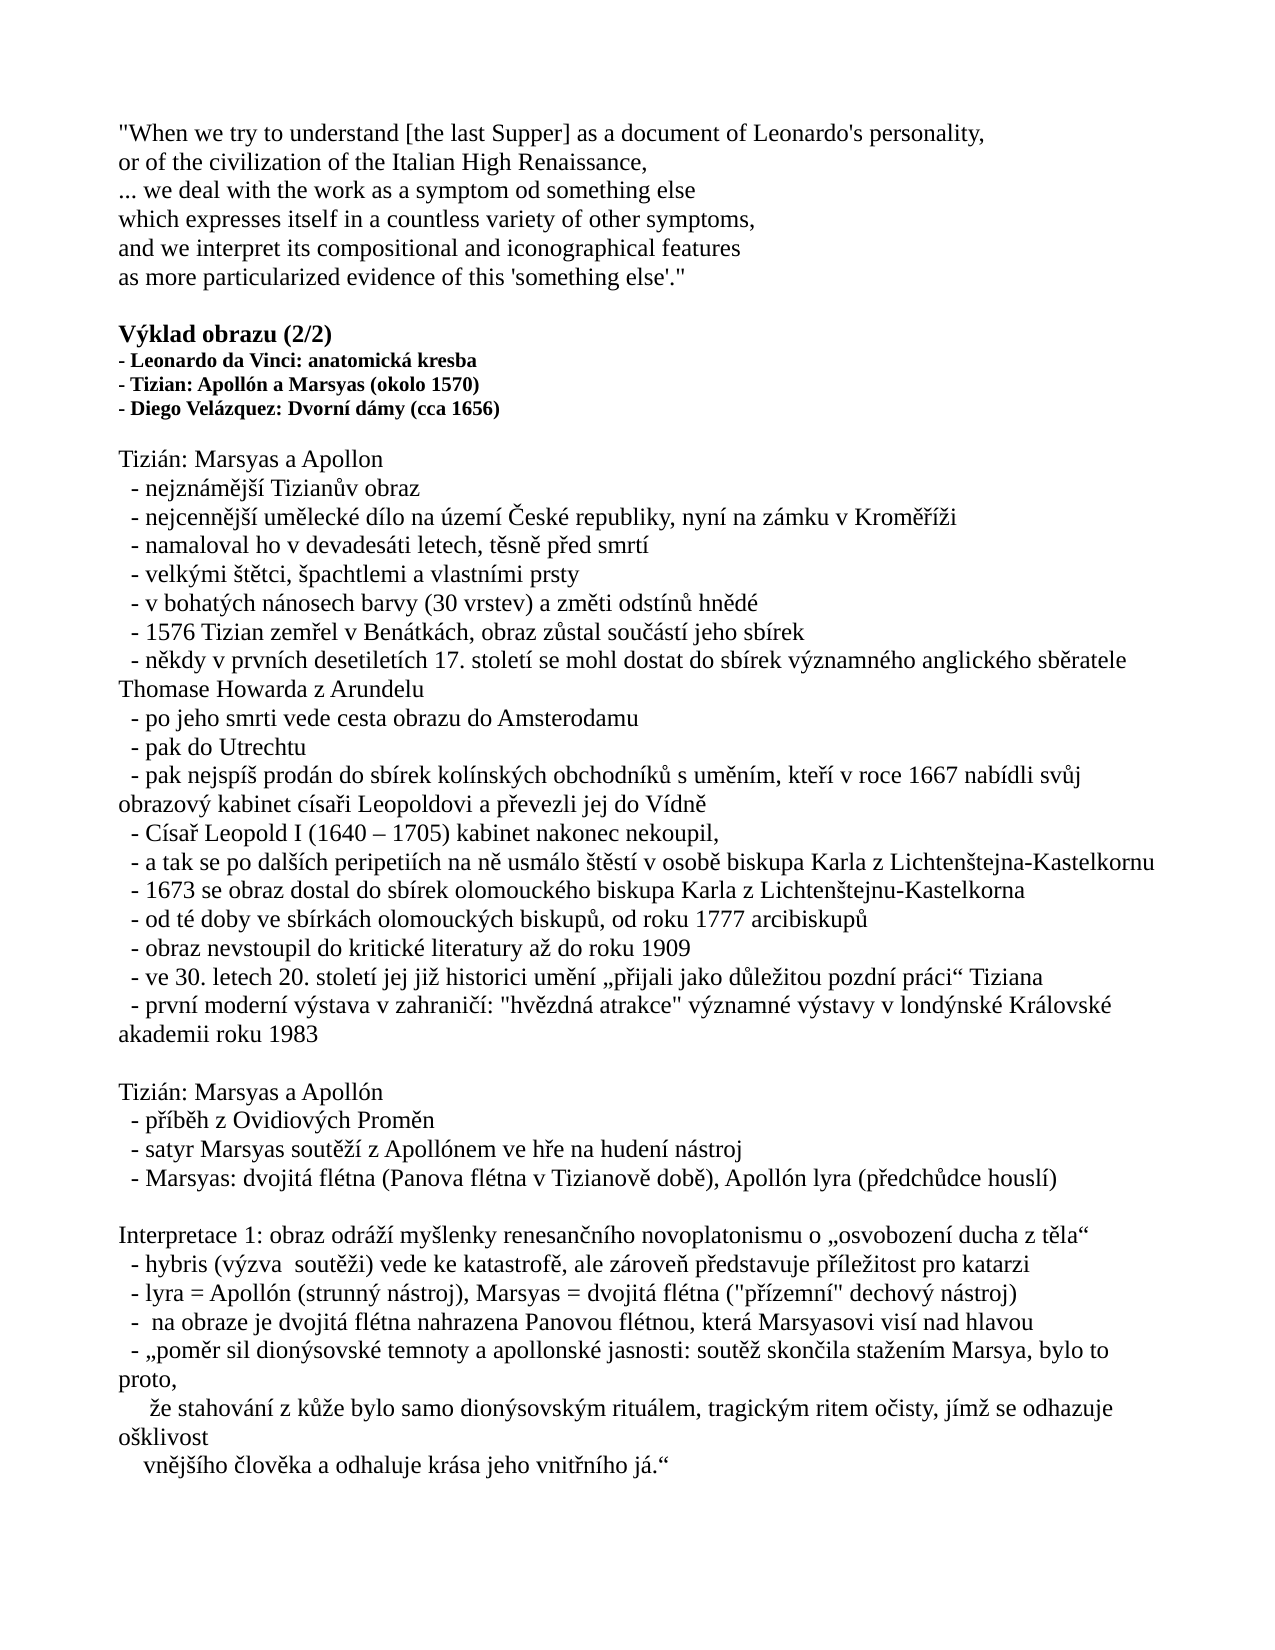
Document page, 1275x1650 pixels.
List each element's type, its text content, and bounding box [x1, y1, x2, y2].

text - Císař Leopold I (1640 – 1705) kabinet nakonec nekoupil, [118, 818, 1157, 847]
text - obraz nevstoupil do kritické literatury až do roku 1909 [118, 933, 1157, 962]
text - v bohatých nánosech barvy (30 vrstev) a změti odstínů hnědé [118, 588, 1157, 617]
text - Diego Velázquez: Dvorní dámy (cca 1656) [118, 396, 1157, 420]
text - namaloval ho v devadesáti letech, těsně před smrtí [118, 531, 1157, 559]
text - ve 30. letech 20. století jej již historici umění „přijali jako důležitou pozdní práci“ Tiziana [118, 962, 1157, 991]
text - „poměr sil dionýsovské temnoty a apollonské jasnosti: soutěž skončila stažením Marsya, bylo to proto, [118, 1336, 1157, 1393]
text vnějšího člověka a odhaluje krása jeho vnitřního já.“ [118, 1451, 1157, 1479]
text - pak nejspíš prodán do sbírek kolínských obchodníků s uměním, kteří v roce 1667 nabídli svůj obrazový kabinet císaři Leopoldovi a převezli jej do Vídně [118, 761, 1157, 818]
text - hybris (výzva soutěži) vede ke katastrofě, ale zároveň představuje příležitost pro katarzi [118, 1249, 1157, 1278]
text and we interpret its compositional and iconographical features [118, 233, 1157, 262]
text - první moderní výstava v zahraničí: "hvězdná atrakce" významné výstavy v londýnské Královské akademii roku 1983 [118, 991, 1157, 1048]
text - 1576 Tizian zemřel v Benátkách, obraz zůstal součástí jeho sbírek [118, 617, 1157, 646]
text ... we deal with the work as a symptom od something else [118, 176, 1157, 204]
text - někdy v prvních desetiletích 17. století se mohl dostat do sbírek významného anglického sběratele Thomase Howarda z Arundelu [118, 646, 1157, 703]
text or of the civilization of the Italian High Renaissance, [118, 147, 1157, 176]
text Tizián: Marsyas a Apollón [118, 1077, 1157, 1106]
text Interpretace 1: obraz odráží myšlenky renesančního novoplatonismu o „osvobození ducha z těla“ [118, 1221, 1157, 1249]
text - lyra = Apollón (strunný nástroj), Marsyas = dvojitá flétna ("přízemní" dechový nástroj) [118, 1278, 1157, 1307]
text - nejcennější umělecké dílo na území České republiky, nyní na zámku v Kroměříži [118, 502, 1157, 531]
text - od té doby ve sbírkách olomouckých biskupů, od roku 1777 arcibiskupů [118, 904, 1157, 933]
text - 1673 se obraz dostal do sbírek olomouckého biskupa Karla z Lichtenštejnu-Kastelkorna [118, 876, 1157, 904]
text which expresses itself in a countless variety of other symptoms, [118, 204, 1157, 233]
text as more particularized evidence of this 'something else'." [118, 262, 1157, 291]
text "When we try to understand [the last Supper] as a document of Leonardo's personality, [118, 118, 1157, 147]
text - po jeho smrti vede cesta obrazu do Amsterodamu [118, 703, 1157, 732]
text - příběh z Ovidiových Proměn [118, 1106, 1157, 1134]
text - a tak se po dalších peripetiích na ně usmálo štěstí v osobě biskupa Karla z Lichtenštejna-Kastelkornu [118, 847, 1157, 876]
text - satyr Marsyas soutěží z Apollónem ve hře na hudení nástroj [118, 1134, 1157, 1163]
text - nejznámější Tizianův obraz [118, 473, 1157, 502]
text - na obraze je dvojitá flétna nahrazena Panovou flétnou, která Marsyasovi visí nad hlavou [118, 1307, 1157, 1336]
text Tizián: Marsyas a Apollon [118, 444, 1157, 473]
text - Leonardo da Vinci: anatomická kresba [118, 348, 1157, 372]
text Výklad obrazu (2/2) [118, 319, 1157, 348]
text - Tizian: Apollón a Marsyas (okolo 1570) [118, 372, 1157, 396]
text - pak do Utrechtu [118, 732, 1157, 761]
text že stahování z kůže bylo samo dionýsovským rituálem, tragickým ritem očisty, jímž se odhazuje ošklivost [118, 1393, 1157, 1451]
text - velkými štětci, špachtlemi a vlastními prsty [118, 559, 1157, 588]
text - Marsyas: dvojitá flétna (Panova flétna v Tizianově době), Apollón lyra (předchůdce houslí) [118, 1163, 1157, 1192]
